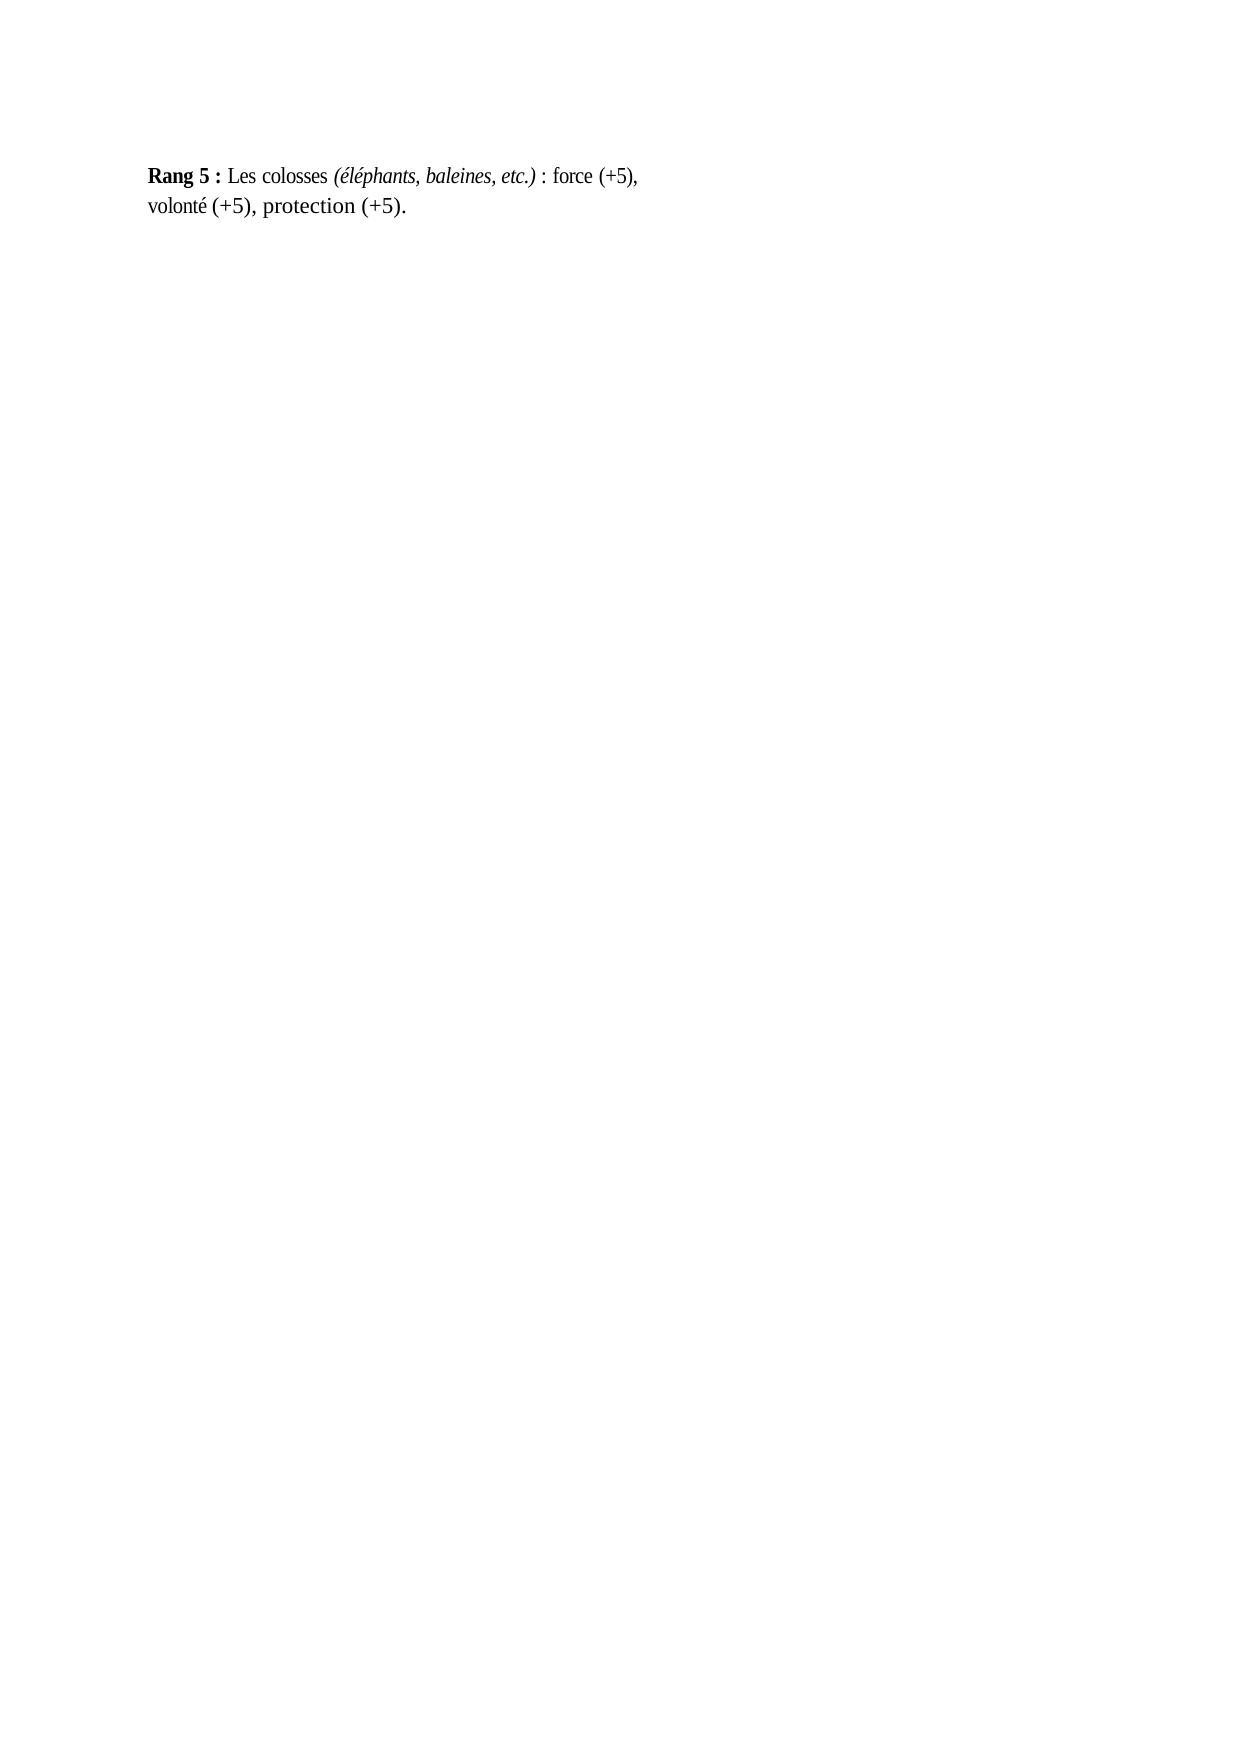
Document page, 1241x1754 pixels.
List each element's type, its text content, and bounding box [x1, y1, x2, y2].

text Rang 5 : Les colosses (éléphants, baleines, etc.) : force (+5), volonté (+5), protection (+5). [148, 162, 697, 218]
